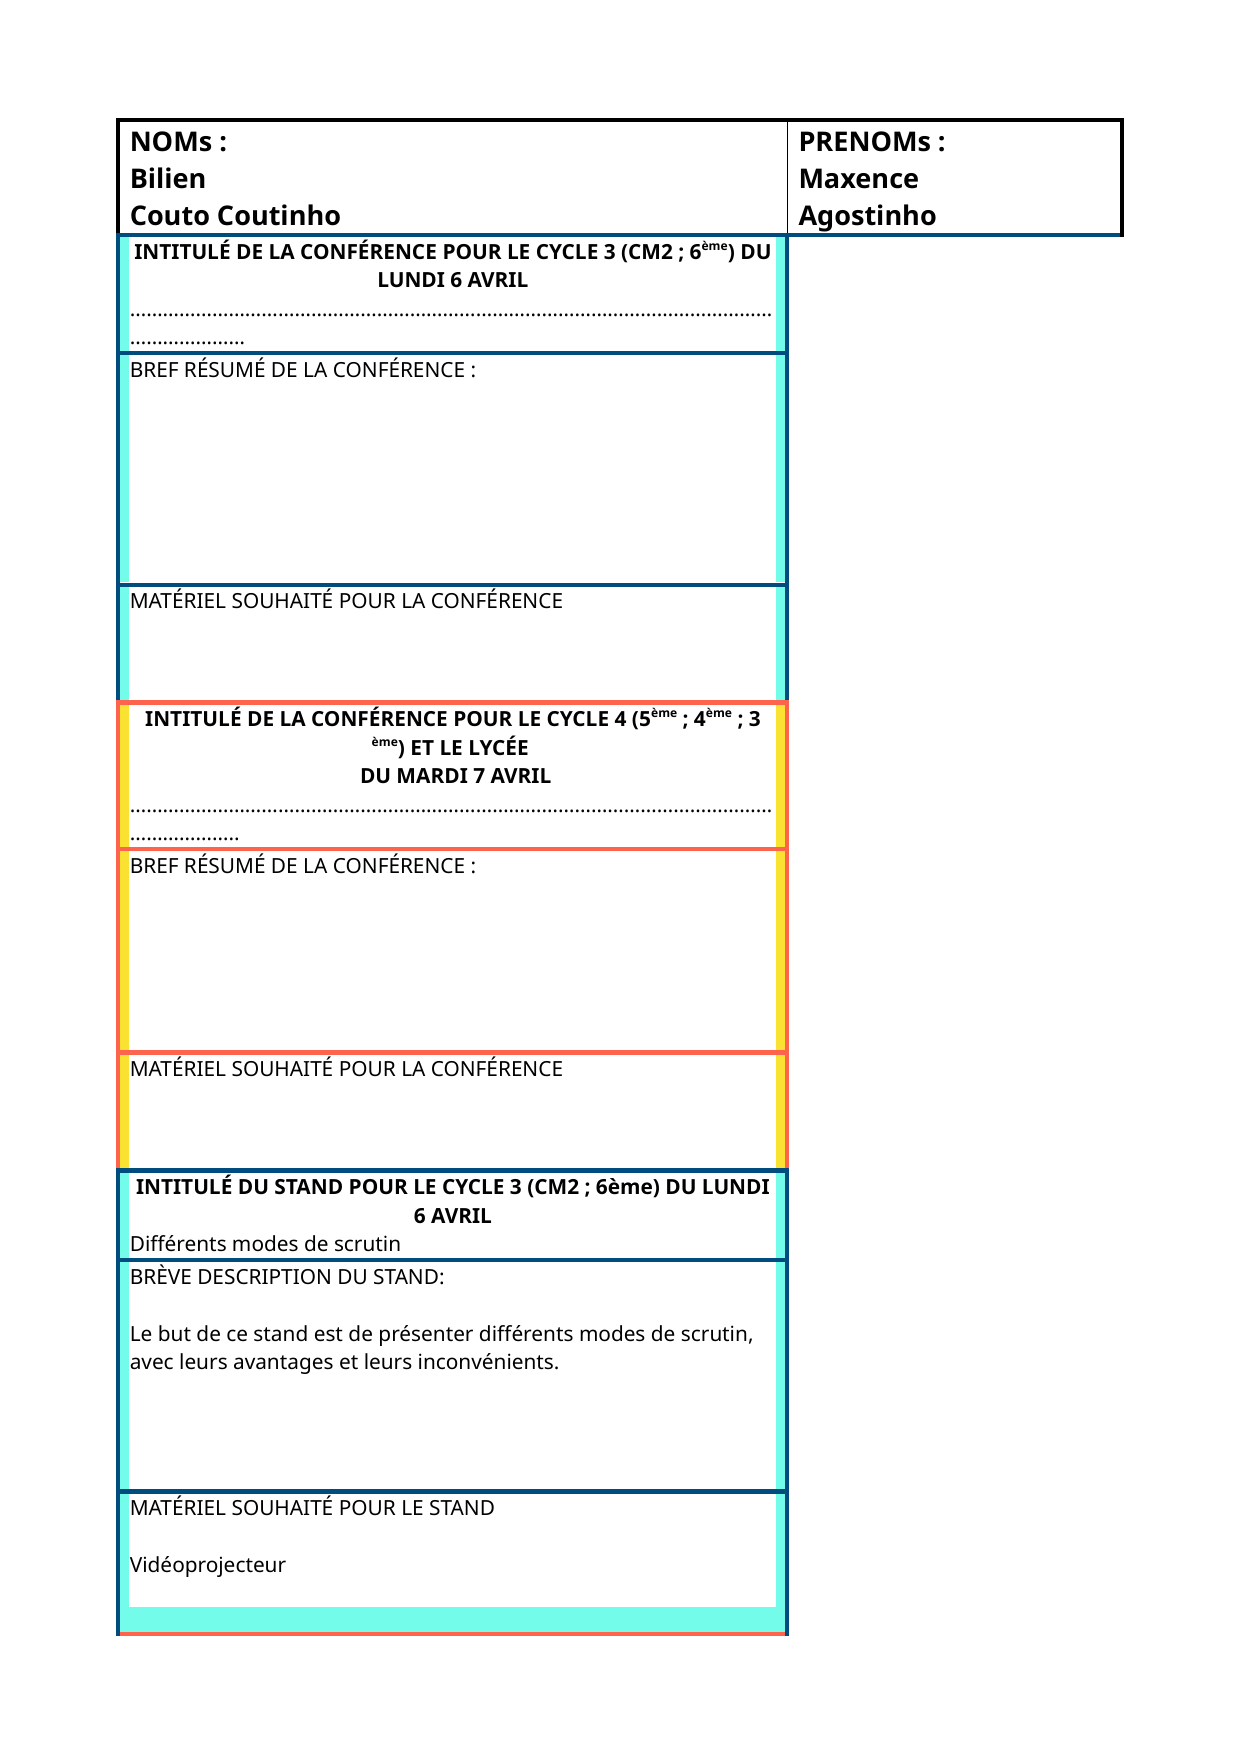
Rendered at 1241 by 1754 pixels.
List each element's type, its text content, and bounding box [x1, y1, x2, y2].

table_cell Matériel souhaité pour la conférence [776, 1055, 785, 1168]
table_cell BREF Résumé de la conférence : [776, 851, 785, 1050]
table_header NOMs : Bilien Couto Coutinho [776, 122, 787, 233]
table_cell Matériel souhaité pour la conférence [120, 587, 129, 700]
table_cell BREF Résumé de la conférence : [120, 851, 129, 1050]
table_cell BREF Résumé de la conférence : [776, 355, 785, 582]
table_cell Matériel souhaité pour la conférence [776, 587, 785, 700]
table_cell Matériel souhaité pour la conférence [120, 1055, 129, 1168]
table_cell BREF Résumé de la conférence : [120, 355, 129, 582]
table_header NOMs : Bilien Couto Coutinho [120, 122, 129, 233]
table_header PRENOMs : Maxence Agostinho [788, 122, 798, 233]
table_cell Matériel souhaité pour lE STAND Vidéoprojecteur [120, 1494, 785, 1632]
table_header PRENOMs : Maxence Agostinho [1110, 122, 1120, 233]
